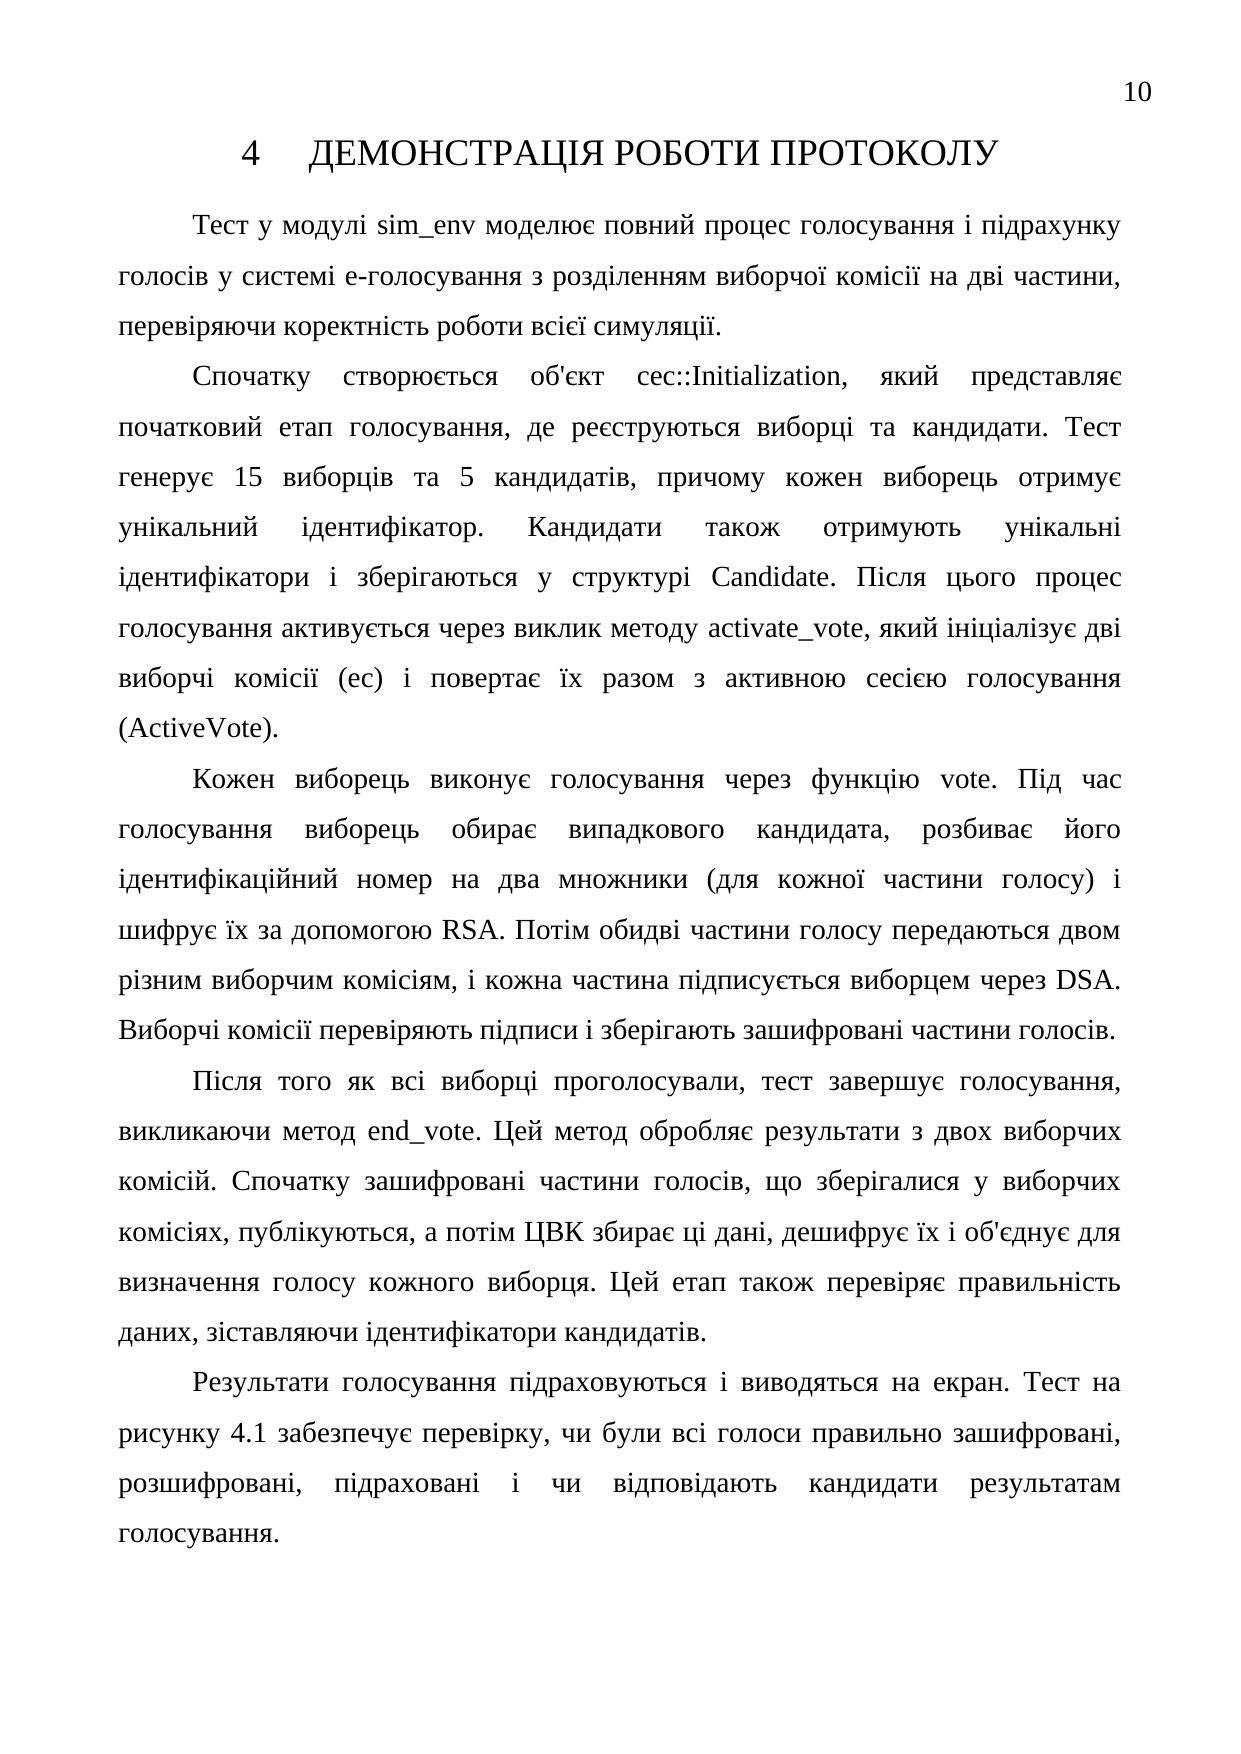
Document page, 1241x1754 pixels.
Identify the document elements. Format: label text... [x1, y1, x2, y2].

text Тест у модулі sim_env моделює повний процес голосування і підрахунку голосів у системі е-голосування з розділенням виборчої комісії на дві частини, перевіряючи коректність роботи всієї симуляції. [118, 207, 1122, 342]
text Спочатку створюється об'єкт cec::Initialization, який представляє початковий етап голосування, де реєструються виборці та кандидати. Тест генерує 15 виборців та 5 кандидатів, причому кожен виборець отримує унікальний ідентифікатор. Кандидати також отримують унікальні ідентифікатори і зберігаються у структурі Candidate. Після цього процес голосування активується через виклик методу activate_vote, який ініціалізує дві виборчі комісії (ec) і повертає їх разом з активною сесією голосування (ActiveVote). [118, 358, 1122, 744]
subtitle Демонстрація роботи протоколу [118, 130, 1122, 173]
text Кожен виборець виконує голосування через функцію vote. Під час голосування виборець обирає випадкового кандидата, розбиває його ідентифікаційний номер на два множники (для кожної частини голосу) і шифрує їх за допомогою RSA. Потім обидві частини голосу передаються двом різним виборчим комісіям, і кожна частина підписується виборцем через DSA. Виборчі комісії перевіряють підписи і зберігають зашифровані частини голосів. [118, 761, 1122, 1046]
text Результати голосування підраховуються і виводяться на екран. Тест на рисунку 4.1 забезпечує перевірку, чи були всі голоси правильно зашифровані, розшифровані, підраховані і чи відповідають кандидати результатам голосування. [118, 1364, 1122, 1549]
text Після того як всі виборці проголосували, тест завершує голосування, викликаючи метод end_vote. Цей метод обробляє результати з двох виборчих комісій. Спочатку зашифровані частини голосів, що зберігалися у виборчих комісіях, публікуються, а потім ЦВК збирає ці дані, дешифрує їх і об'єднує для визначення голосу кожного виборця. Цей етап також перевіряє правильність даних, зіставляючи ідентифікатори кандидатів. [118, 1063, 1122, 1348]
